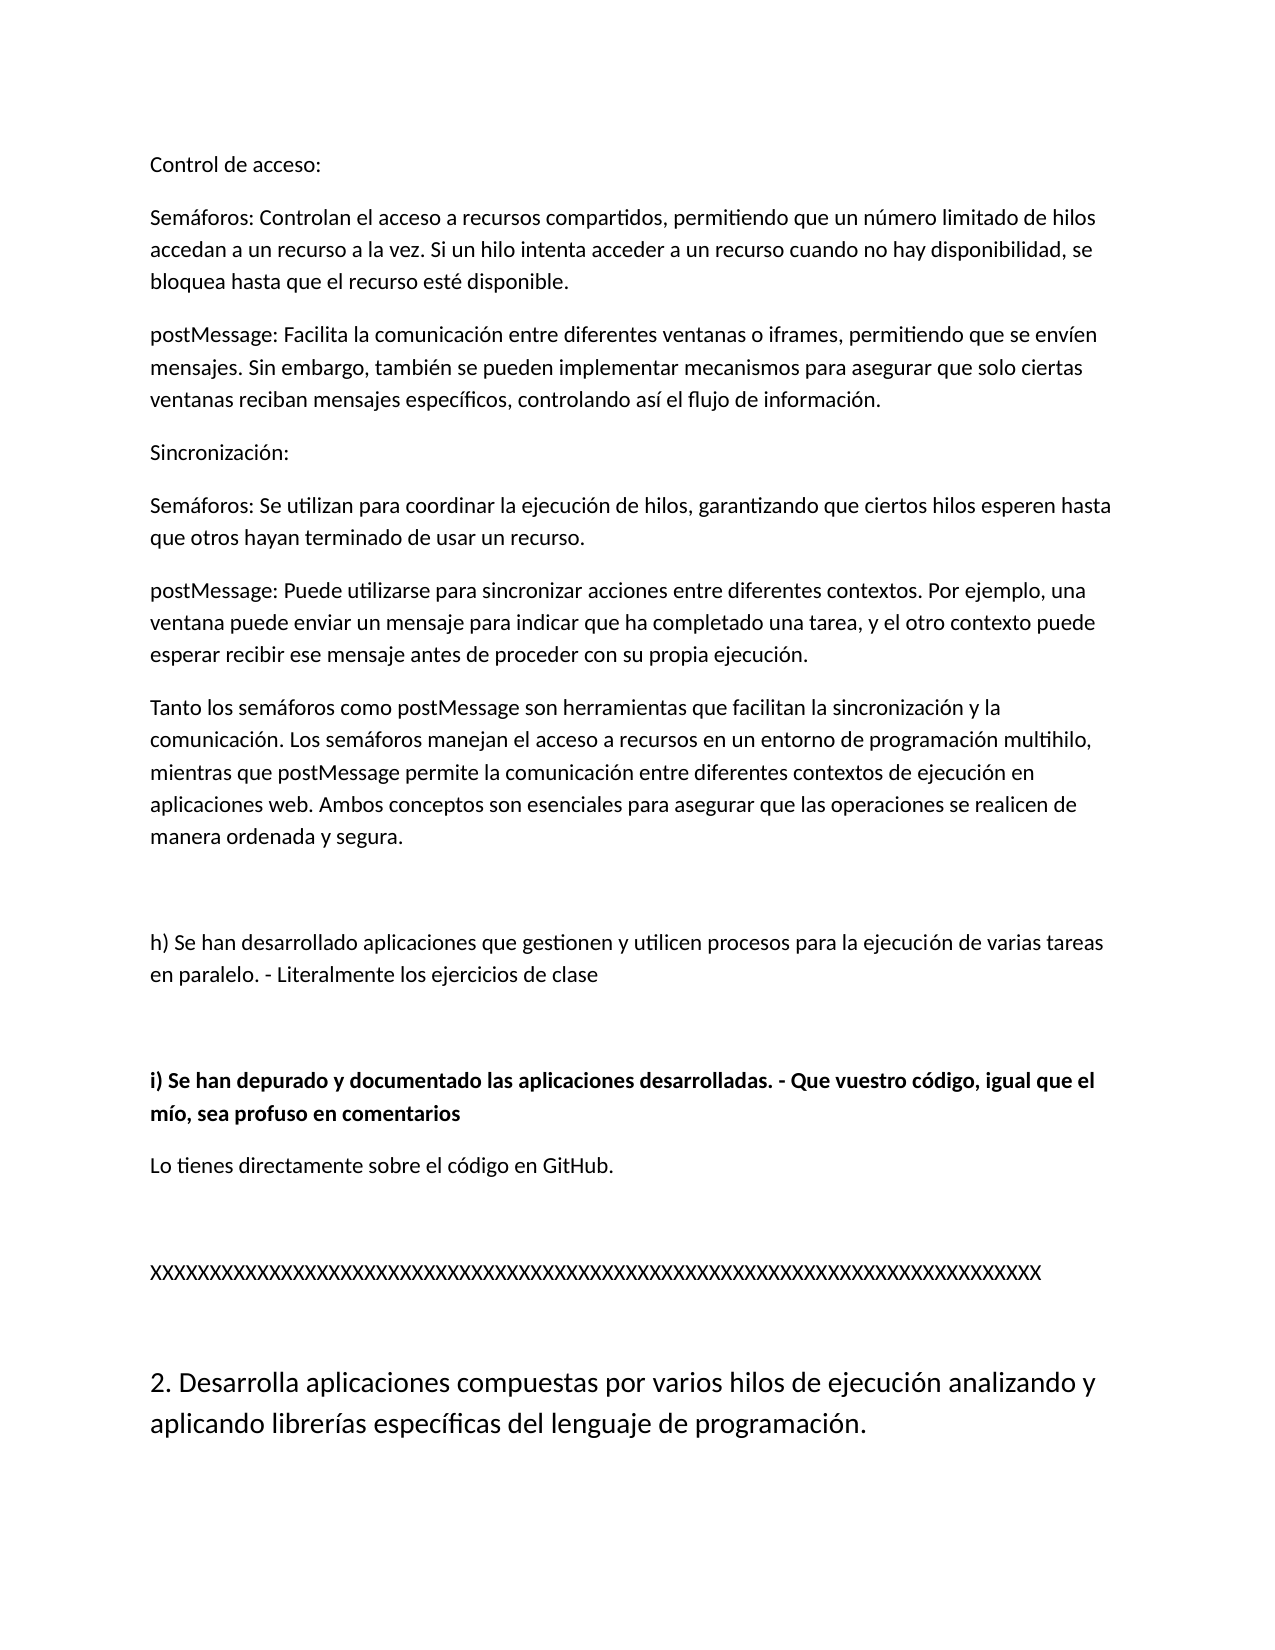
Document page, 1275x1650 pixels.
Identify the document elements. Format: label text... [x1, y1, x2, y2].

text i) Se han depurado y documentado las aplicaciones desarrolladas. - Que vuestro código, igual que el mío, sea profuso en comentarios [150, 1066, 1125, 1127]
text Semáforos: Controlan el acceso a recursos compartidos, permitiendo que un número limitado de hilos accedan a un recurso a la vez. Si un hilo intenta acceder a un recurso cuando no hay disponibilidad, se bloquea hasta que el recurso esté disponible. [150, 203, 1125, 295]
text 2. Desarrolla aplicaciones compuestas por varios hilos de ejecución analizando y aplicando librerías específicas del lenguaje de programación. [150, 1364, 1125, 1440]
text postMessage: Puede utilizarse para sincronizar acciones entre diferentes contextos. Por ejemplo, una ventana puede enviar un mensaje para indicar que ha completado una tarea, y el otro contexto puede esperar recibir ese mensaje antes de proceder con su propia ejecución. [150, 576, 1125, 668]
text postMessage: Facilita la comunicación entre diferentes ventanas o iframes, permitiendo que se envíen mensajes. Sin embargo, también se pueden implementar mecanismos para asegurar que solo ciertas ventanas reciban mensajes específicos, controlando así el flujo de información. [150, 320, 1125, 413]
text Tanto los semáforos como postMessage son herramientas que facilitan la sincronización y la comunicación. Los semáforos manejan el acceso a recursos en un entorno de programación multihilo, mientras que postMessage permite la comunicación entre diferentes contextos de ejecución en aplicaciones web. Ambos conceptos son esenciales para asegurar que las operaciones se realicen de manera ordenada y segura. [150, 693, 1125, 850]
text XXXXXXXXXXXXXXXXXXXXXXXXXXXXXXXXXXXXXXXXXXXXXXXXXXXXXXXXXXXXXXXXXXXXXXXXXXX [150, 1258, 1125, 1286]
text Lo tienes directamente sobre el código en GitHub. [150, 1152, 1125, 1180]
text Sincronización: [150, 438, 1125, 466]
text Semáforos: Se utilizan para coordinar la ejecución de hilos, garantizando que ciertos hilos esperen hasta que otros hayan terminado de usar un recurso. [150, 491, 1125, 551]
text h) Se han desarrollado aplicaciones que gestionen y utilicen procesos para la ejecución de varias tareas en paralelo. - Literalmente los ejercicios de clase [150, 928, 1125, 988]
text Control de acceso: [150, 150, 1125, 178]
